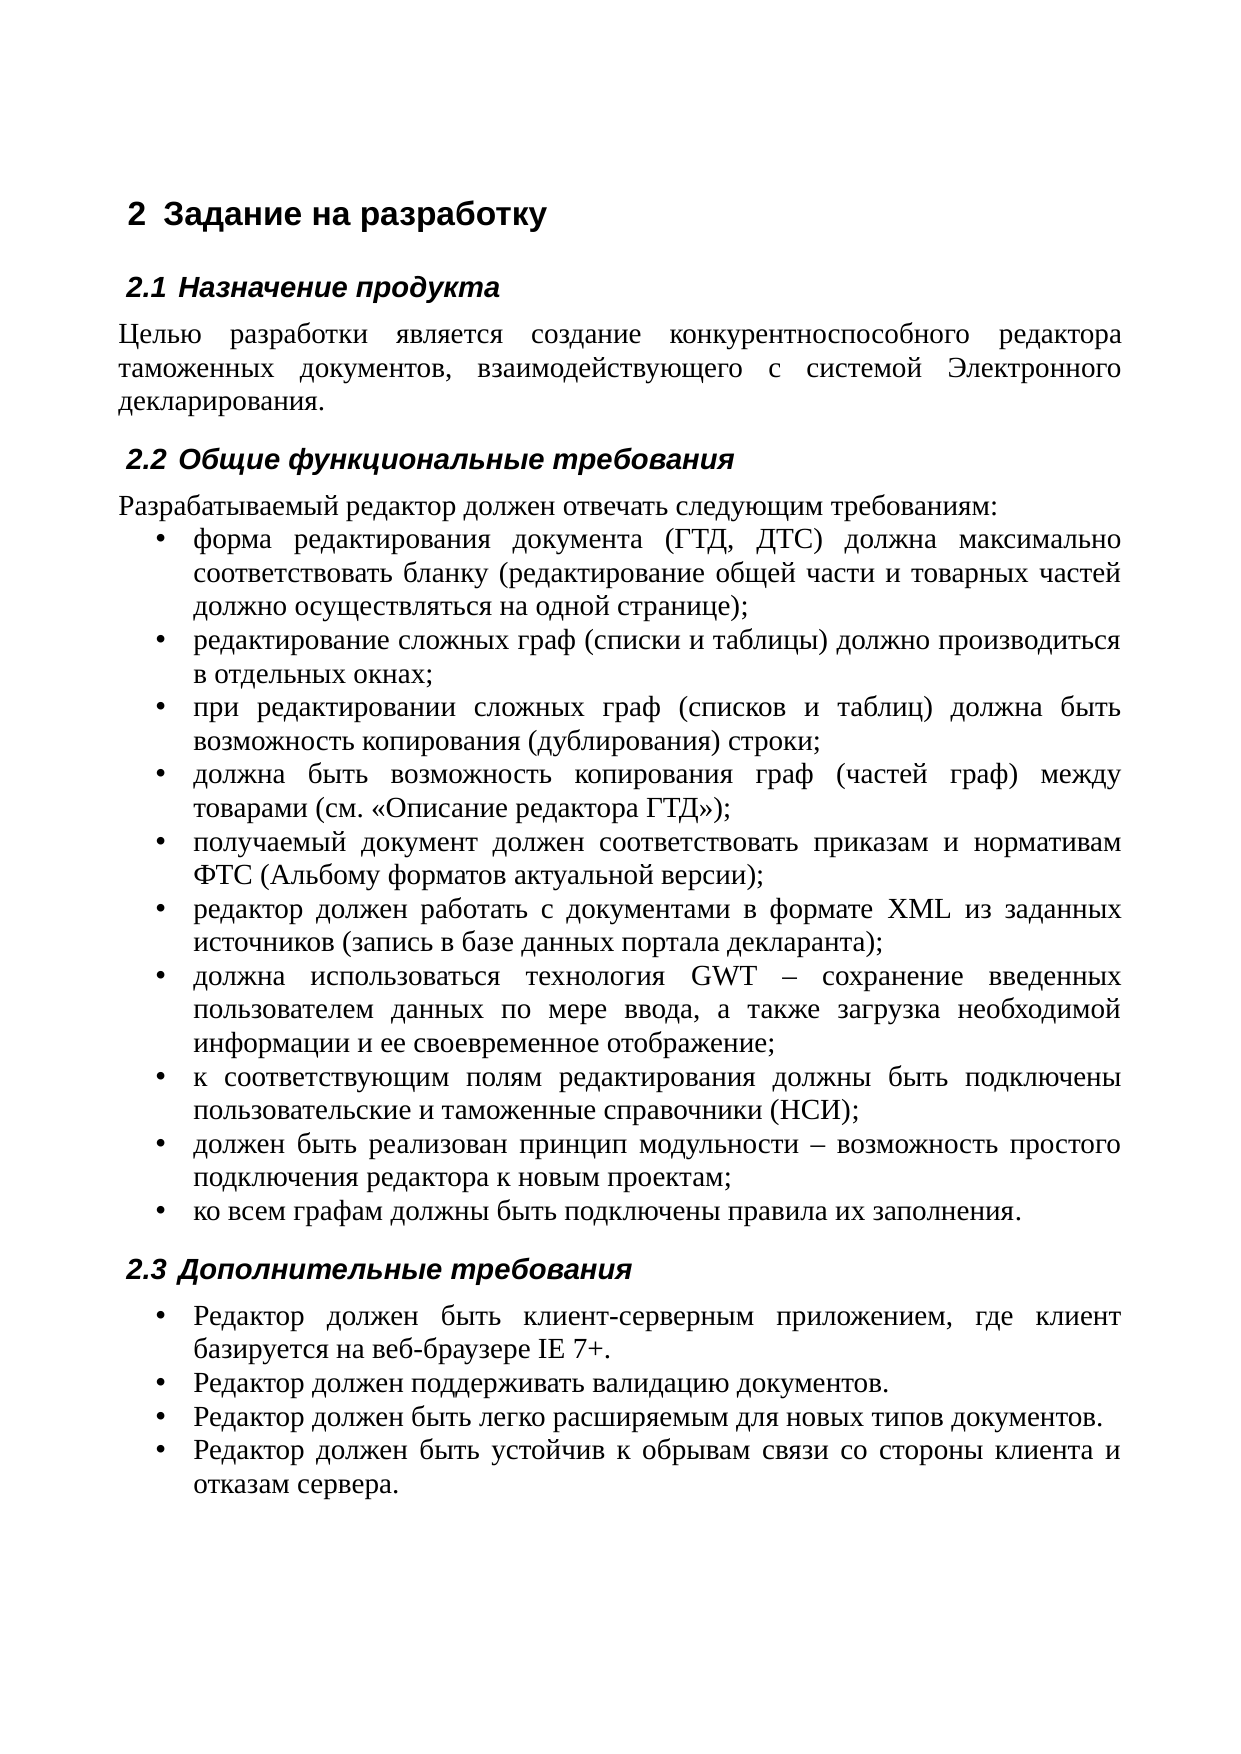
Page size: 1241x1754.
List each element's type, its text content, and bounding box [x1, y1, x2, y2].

list Редактор должен поддерживать валидацию документов. [156, 1365, 1122, 1399]
text Целью разработки является создание конкурентноспособного редактора таможенных документов, взаимодействующего с системой Электронного декларирования. [118, 316, 1122, 417]
list должна использоваться технология GWT – сохранение введенных пользователем данных по мере ввода, а также загрузка необходимой информации и ее своевременное отображение; [156, 958, 1122, 1059]
list редактирование сложных граф (списки и таблицы) должно производиться в отдельных окнах; [156, 622, 1122, 689]
list получаемый документ должен соответствовать приказам и нормативам ФТС (Альбому форматов актуальной версии); [156, 824, 1122, 891]
list должен быть реализован принцип модульности – возможность простого подключения редактора к новым проектам; [156, 1126, 1122, 1193]
list Редактор должен быть легко расширяемым для новых типов документов. [156, 1399, 1122, 1432]
subtitle Назначение продукта [118, 270, 1122, 304]
list к соответствующим полям редактирования должны быть подключены пользовательские и таможенные справочники (НСИ); [156, 1059, 1122, 1126]
list ко всем графам должны быть подключены правила их заполнения. [156, 1193, 1122, 1227]
list Редактор должен быть клиент-серверным приложением, где клиент базируется на веб-браузере IE 7+. [156, 1298, 1122, 1365]
list должна быть возможность копирования граф (частей граф) между товарами (см. «Описание редактора ГТД»); [156, 756, 1122, 824]
subtitle Задание на разработку [118, 194, 1122, 233]
subtitle Общие функциональные требования [118, 442, 1122, 475]
subtitle Дополнительные требования [118, 1252, 1122, 1285]
list Редактор должен быть устойчив к обрывам связи со стороны клиента и отказам сервера. [156, 1432, 1122, 1499]
text Разрабатываемый редактор должен отвечать следующим требованиям: [118, 488, 1122, 521]
list форма редактирования документа (ГТД, ДТС) должна максимально соответствовать бланку (редактирование общей части и товарных частей должно осуществляться на одной странице); [156, 521, 1122, 622]
list редактор должен работать с документами в формате XML из заданных источников (запись в базе данных портала декларанта); [156, 891, 1122, 958]
list при редактировании сложных граф (списков и таблиц) должна быть возможность копирования (дублирования) строки; [156, 689, 1122, 756]
